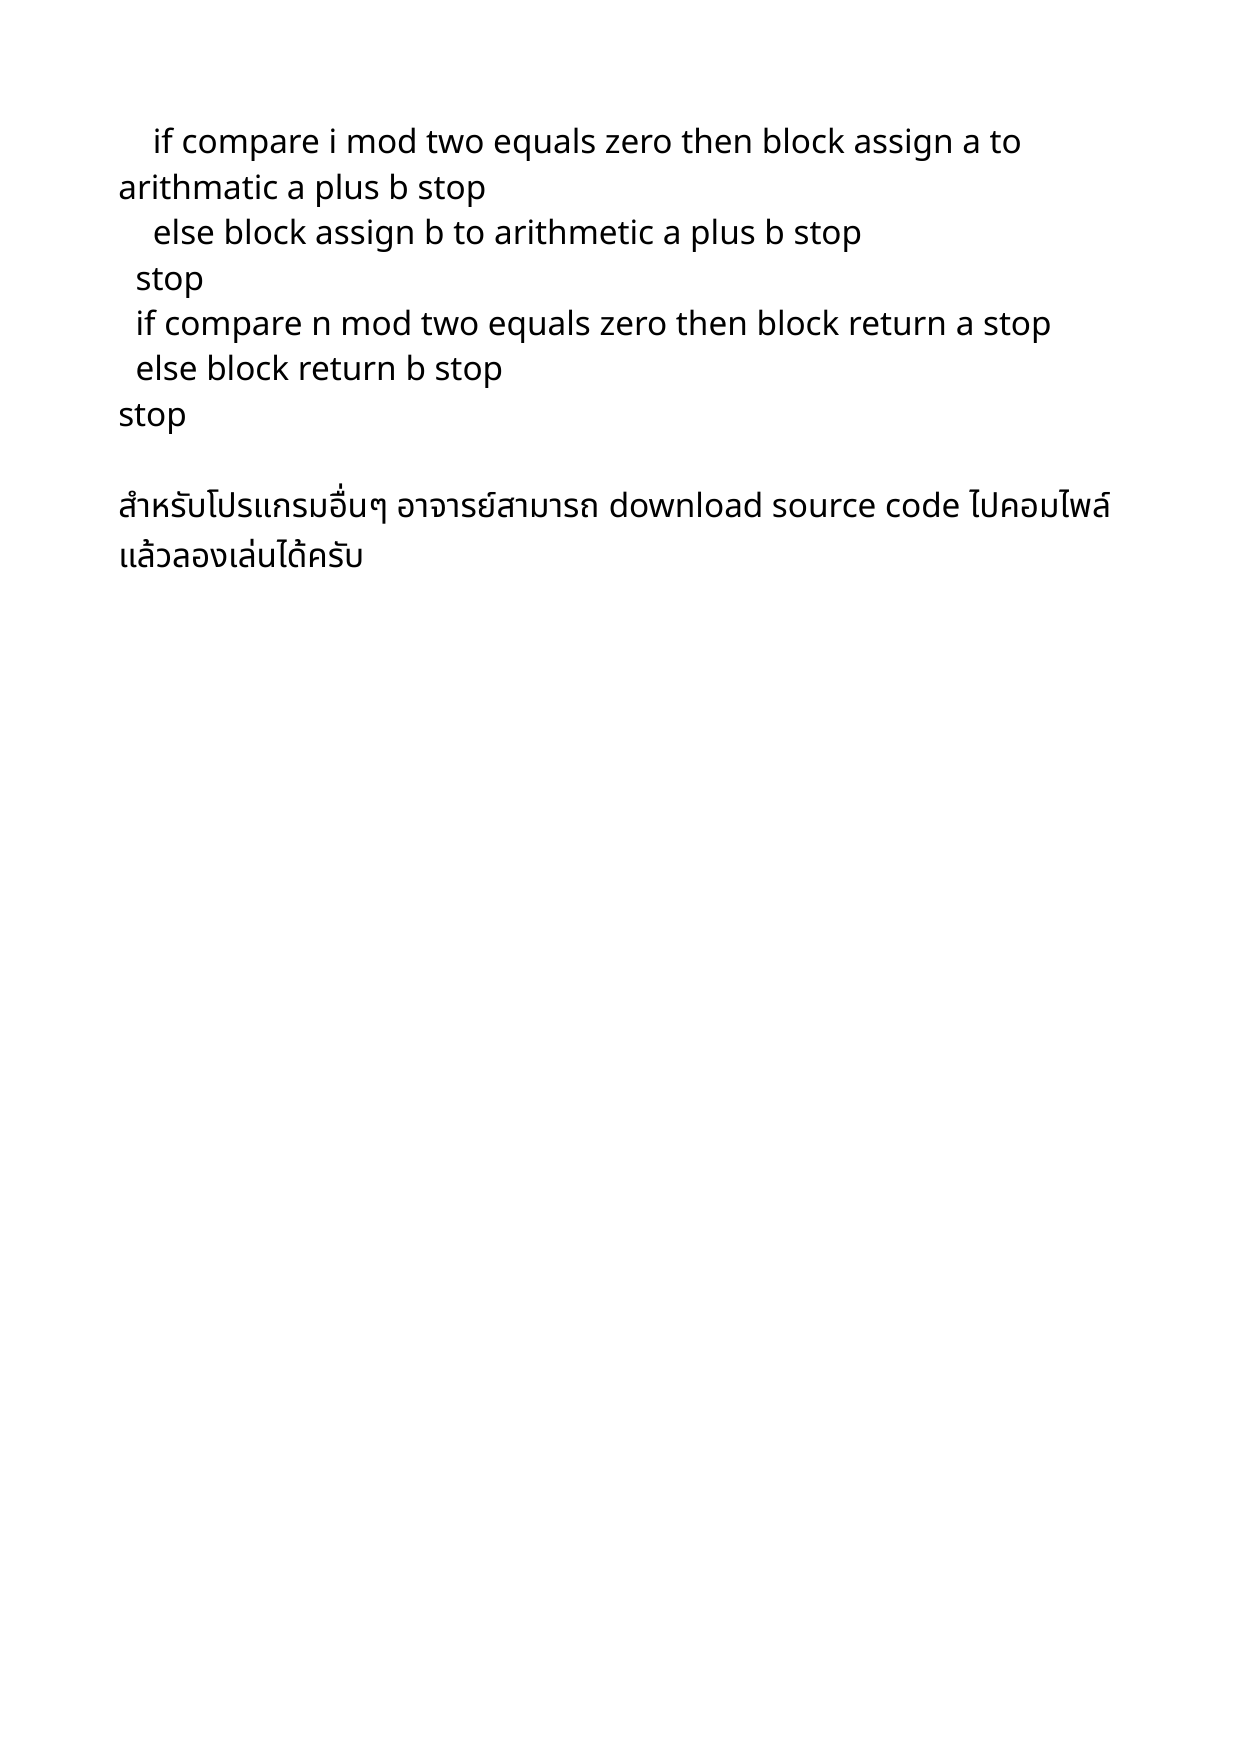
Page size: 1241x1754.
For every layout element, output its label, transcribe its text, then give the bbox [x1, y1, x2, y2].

text else block return b stop [118, 345, 1122, 391]
text if compare n mod two equals zero then block return a stop [118, 300, 1122, 345]
text สำหรับโปรแกรมอื่นๆ อาจารย์สามารถ download source code ไปคอมไพล์แล้วลองเล่นได้ครับ [118, 481, 1122, 582]
text else block assign b to arithmetic a plus b stop [118, 209, 1122, 254]
text stop [118, 254, 1122, 300]
text if compare i mod two equals zero then block assign a to arithmatic a plus b stop [118, 118, 1122, 209]
text stop [118, 391, 1122, 436]
